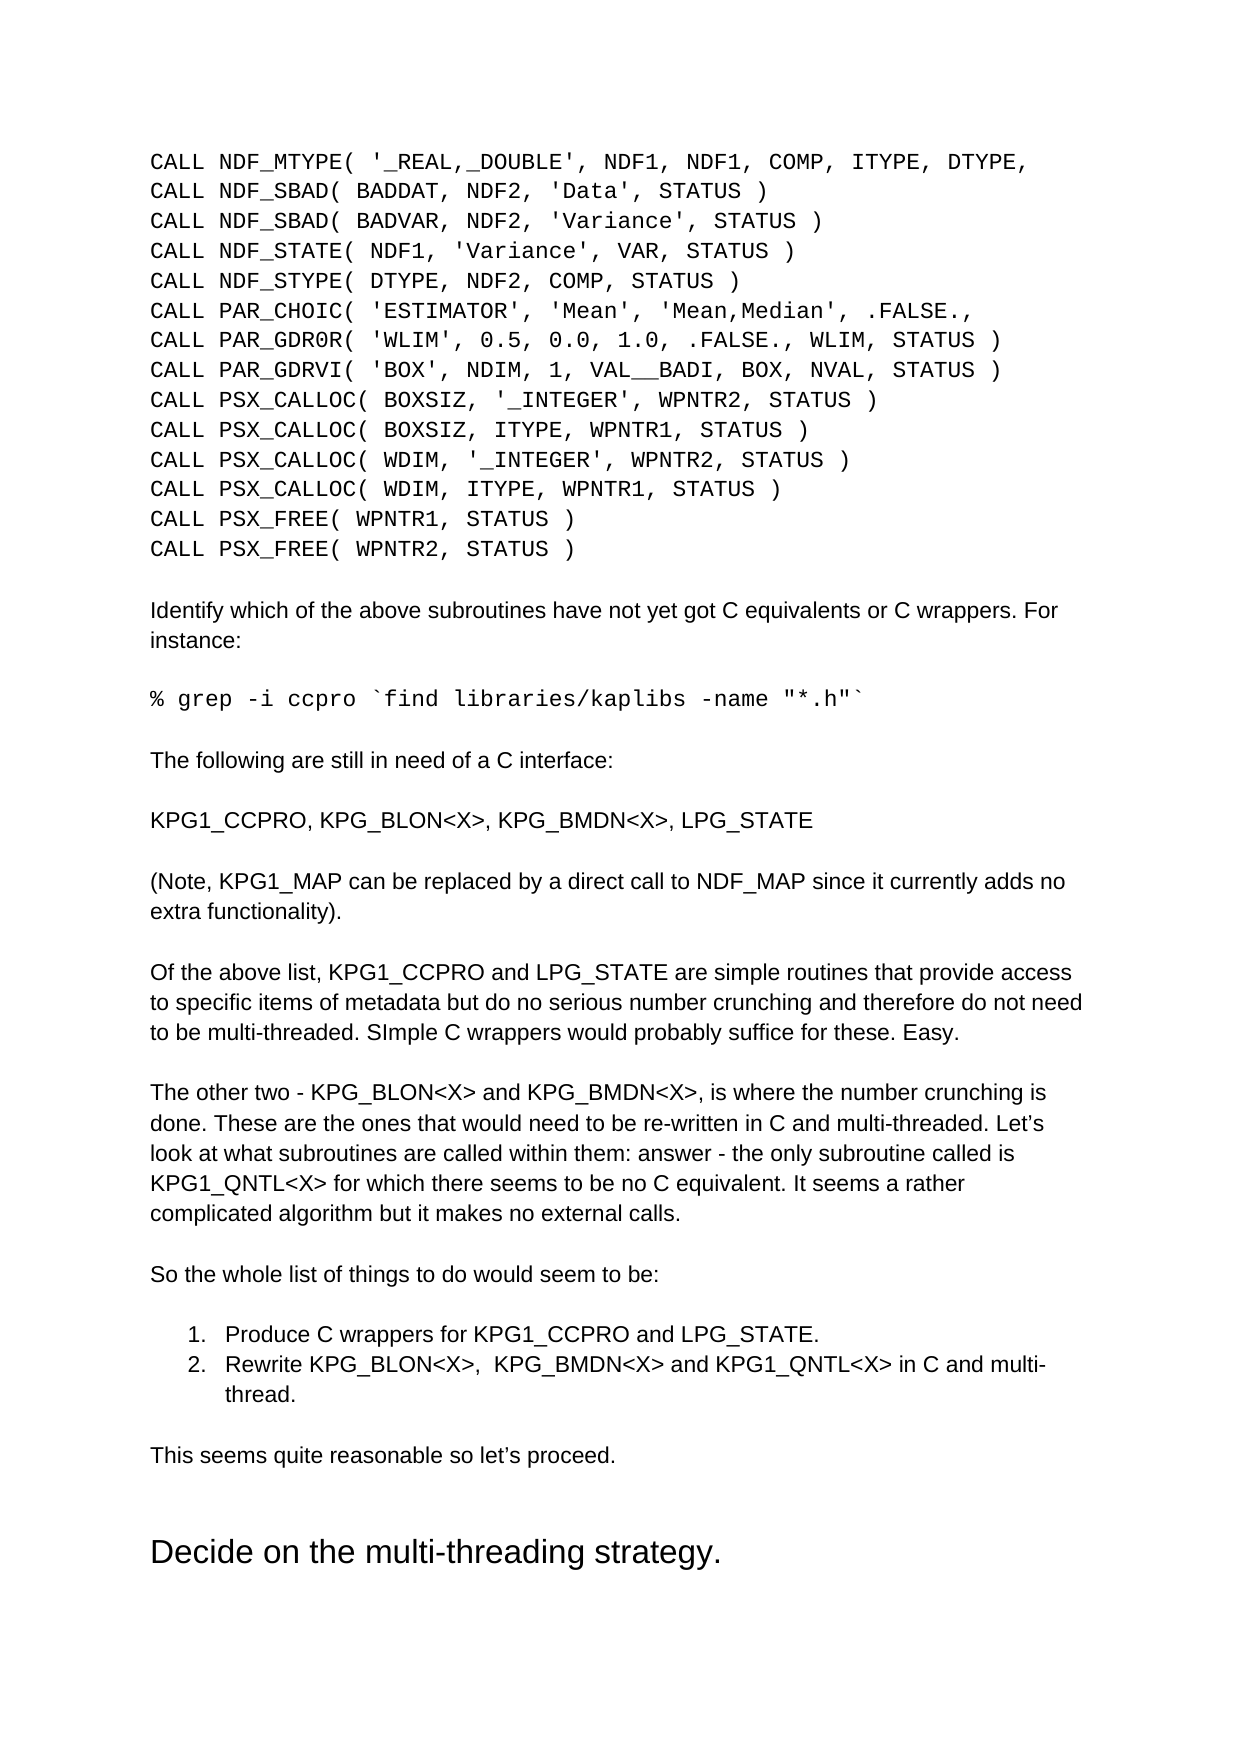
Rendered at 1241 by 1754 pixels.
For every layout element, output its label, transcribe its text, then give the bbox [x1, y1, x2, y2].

text This seems quite reasonable so let’s proceed. [150, 1442, 1090, 1468]
text CALL PAR_GDR0R( 'WLIM', 0.5, 0.0, 1.0, .FALSE., WLIM, STATUS ) [150, 329, 1090, 355]
text (Note, KPG1_MAP can be replaced by a direct call to NDF_MAP since it currently adds no extra functionality). [150, 868, 1090, 924]
text Of the above list, KPG1_CCPRO and LPG_STATE are simple routines that provide access to specific items of metadata but do no serious number crunching and therefore do not need to be multi-threaded. SImple C wrappers would probably suffice for these. Easy. [150, 958, 1090, 1045]
list Produce C wrappers for KPG1_CCPRO and LPG_STATE. [187, 1321, 1090, 1347]
text KPG1_CCPRO, KPG_BLON<X>, KPG_BMDN<X>, LPG_STATE [150, 807, 1090, 834]
text Decide on the multi-threading strategy. [150, 1532, 1090, 1571]
text CALL NDF_STATE( NDF1, 'Variance', VAR, STATUS ) [150, 239, 1090, 265]
text CALL PAR_GDRVI( 'BOX', NDIM, 1, VAL__BADI, BOX, NVAL, STATUS ) [150, 358, 1090, 384]
text CALL NDF_SBAD( BADDAT, NDF2, 'Data', STATUS ) [150, 180, 1090, 206]
text CALL PSX_FREE( WPNTR1, STATUS ) [150, 507, 1090, 533]
list Rewrite KPG_BLON<X>, KPG_BMDN<X> and KPG1_QNTL<X> in C and multi-thread. [187, 1351, 1090, 1408]
text CALL PSX_CALLOC( WDIM, '_INTEGER', WPNTR2, STATUS ) [150, 448, 1090, 474]
text CALL PSX_CALLOC( BOXSIZ, ITYPE, WPNTR1, STATUS ) [150, 418, 1090, 444]
text CALL NDF_SBAD( BADVAR, NDF2, 'Variance', STATUS ) [150, 209, 1090, 236]
text CALL PAR_CHOIC( 'ESTIMATOR', 'Mean', 'Mean,Median', .FALSE., [150, 299, 1090, 325]
text CALL NDF_STYPE( DTYPE, NDF2, COMP, STATUS ) [150, 269, 1090, 295]
text CALL NDF_MTYPE( '_REAL,_DOUBLE', NDF1, NDF1, COMP, ITYPE, DTYPE, [150, 150, 1090, 176]
text CALL PSX_CALLOC( BOXSIZ, '_INTEGER', WPNTR2, STATUS ) [150, 388, 1090, 414]
text % grep -i ccpro `find libraries/kaplibs -name "*.h"` [150, 687, 1090, 713]
text The other two - KPG_BLON<X> and KPG_BMDN<X>, is where the number crunching is done. These are the ones that would need to be re-written in C and multi-threaded. Let’s look at what subroutines are called within them: answer - the only subroutine called is KPG1_QNTL<X> for which there seems to be no C equivalent. It seems a rather complicated algorithm but it makes no external calls. [150, 1079, 1090, 1227]
text CALL PSX_FREE( WPNTR2, STATUS ) [150, 537, 1090, 563]
text The following are still in need of a C interface: [150, 747, 1090, 773]
text Identify which of the above subroutines have not yet got C equivalents or C wrappers. For instance: [150, 597, 1090, 653]
text CALL PSX_CALLOC( WDIM, ITYPE, WPNTR1, STATUS ) [150, 478, 1090, 504]
text So the whole list of things to do would seem to be: [150, 1261, 1090, 1287]
